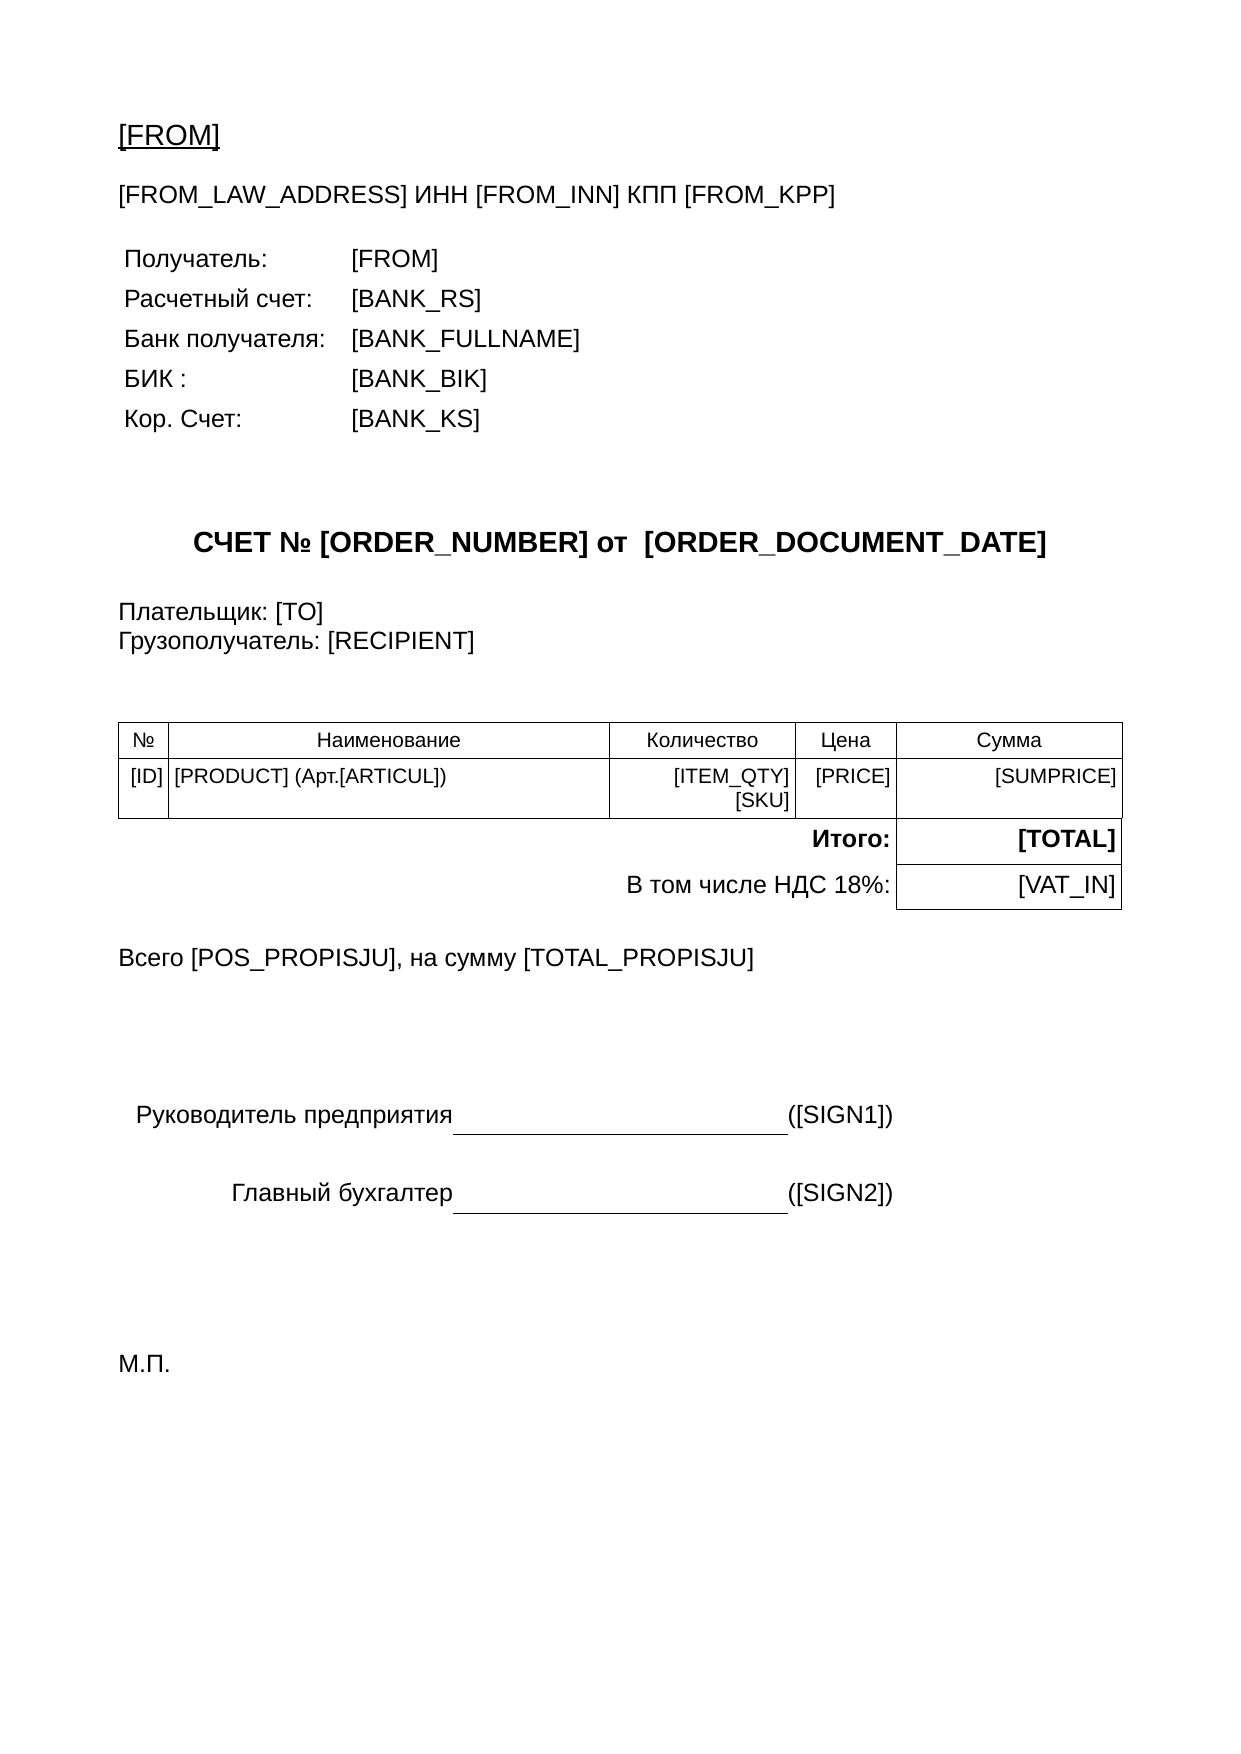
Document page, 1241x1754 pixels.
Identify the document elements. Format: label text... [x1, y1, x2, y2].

table_header Наименование [169, 723, 609, 758]
table_header [118, 819, 542, 864]
text [FROM] [118, 118, 1122, 152]
table_cell [PRODUCT] (Арт.[ARTICUL]) [169, 759, 609, 818]
table_cell [118, 1134, 453, 1172]
table_header Сумма [897, 723, 1122, 758]
table_cell В том числе НДС 18%: [542, 864, 896, 909]
table_header [453, 1094, 787, 1134]
table_header [TOTAL] [897, 819, 1121, 864]
table_cell [ID] [119, 759, 168, 818]
table_cell [118, 864, 542, 909]
table_cell [BANK_FULLNAME] [345, 318, 1122, 358]
table_cell ([SIGN2]) [788, 1172, 1122, 1212]
table_cell [BANK_RS] [345, 278, 1122, 318]
table_header Итого: [542, 819, 896, 864]
table_cell [PRICE] [796, 759, 896, 818]
table_cell [BANK_BIK] [345, 359, 1122, 399]
text Грузополучатель: [RECIPIENT] [118, 626, 1122, 655]
table_cell Расчетный счет: [118, 278, 345, 318]
table_header ([SIGN1]) [788, 1094, 1122, 1134]
table_header № [119, 723, 168, 758]
table_cell Кор. Счет: [118, 399, 345, 439]
table_cell [VAT_IN] [897, 865, 1121, 909]
table_cell [453, 1135, 787, 1172]
table_header Количество [610, 723, 795, 758]
text Плательщик: [TO] [118, 597, 1122, 626]
table_cell [453, 1172, 787, 1212]
table_cell [ITEM_QTY] [SKU] [610, 759, 795, 818]
table_header [FROM] [345, 238, 1122, 278]
table_cell Банк получателя: [118, 318, 345, 358]
table_cell [788, 1134, 1122, 1172]
table_header Получатель: [118, 238, 345, 278]
table_header Руководитель предприятия [118, 1094, 453, 1134]
table_cell Главный бухгалтер [118, 1172, 453, 1212]
table_cell [SUMPRICE] [897, 759, 1122, 818]
table_cell БИК : [118, 359, 345, 399]
text [FROM_LAW_ADDRESS] ИНН [FROM_INN] КПП [FROM_KPP] [118, 180, 1122, 209]
text М.П. [118, 1349, 1122, 1378]
text СЧЕТ № [ORDER_NUMBER] от [ORDER_DOCUMENT_DATE] [118, 525, 1122, 559]
table_cell [BANK_KS] [345, 399, 1122, 439]
table_header Цена [796, 723, 896, 758]
text Всего [POS_PROPISJU], на сумму [TOTAL_PROPISJU] [118, 943, 1122, 972]
